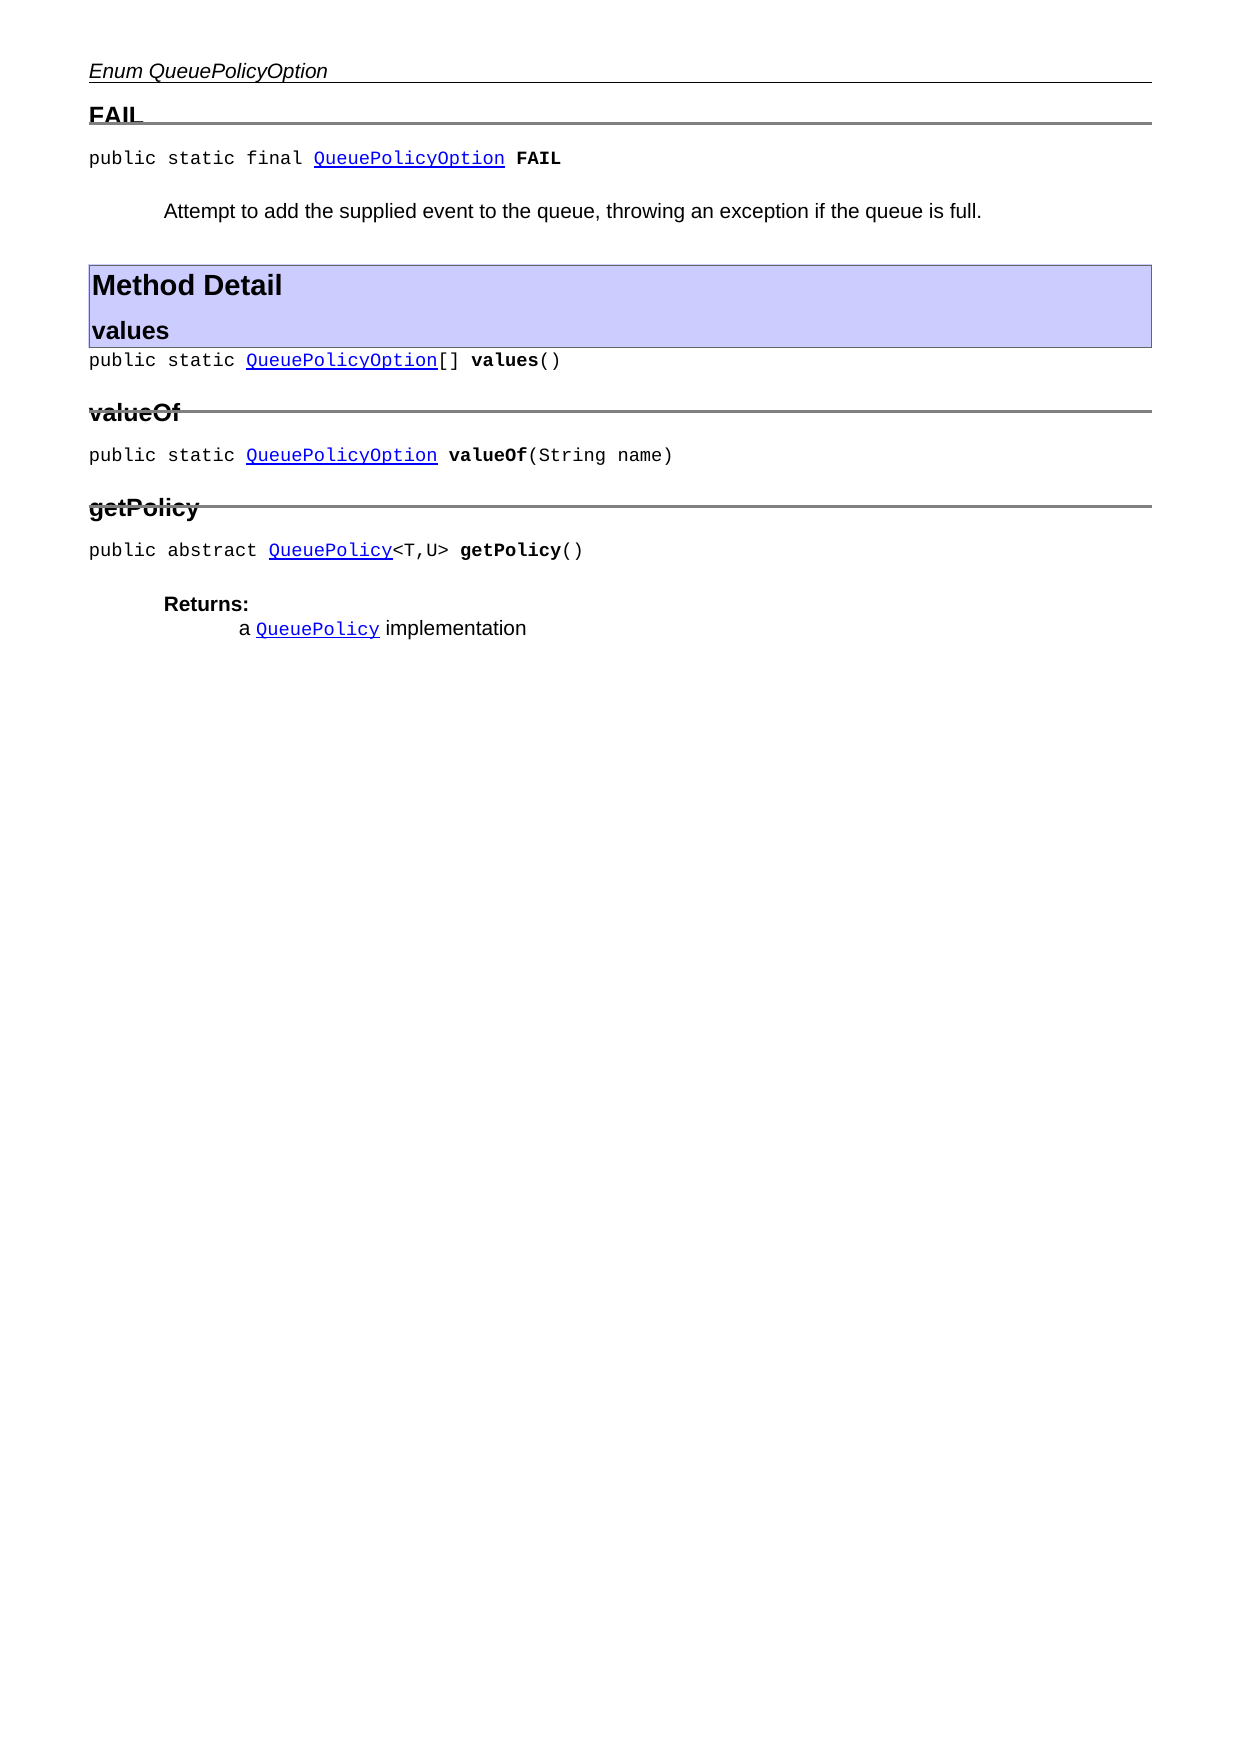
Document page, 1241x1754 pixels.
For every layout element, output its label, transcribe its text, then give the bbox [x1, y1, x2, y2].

subtitle values [90, 313, 1151, 347]
text public static QueuePolicyOption valueOf(String name) [88, 446, 1152, 467]
text public abstract QueuePolicy<T,U> getPolicy() [88, 541, 1152, 562]
subtitle Method Detail [90, 266, 1151, 301]
text Returns: [163, 591, 1152, 615]
text public static final QueuePolicyOption FAIL [88, 149, 1152, 170]
text Attempt to add the supplied event to the queue, throwing an exception if the queue is full. [163, 199, 1152, 223]
text a QueuePolicy implementation [238, 615, 1152, 641]
text public static QueuePolicyOption[] values() [88, 351, 1152, 372]
